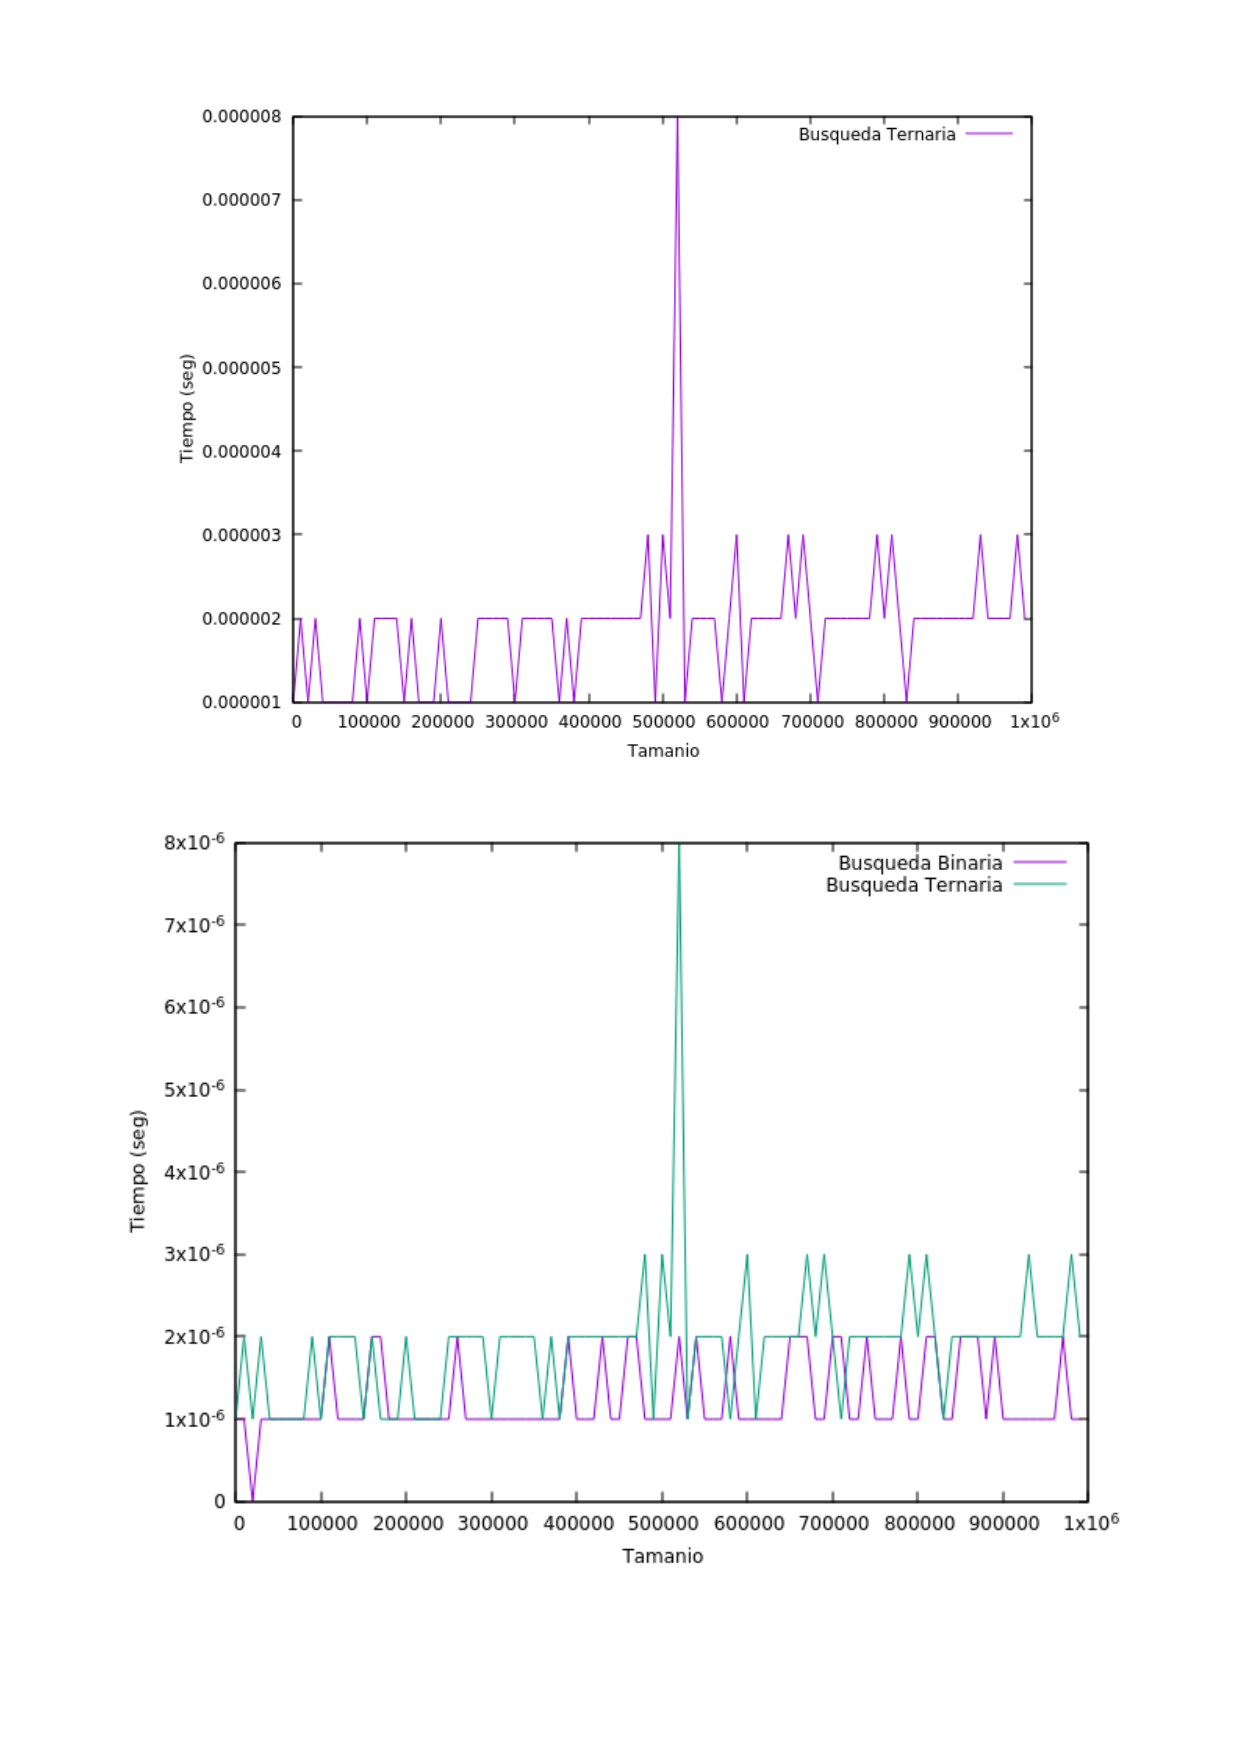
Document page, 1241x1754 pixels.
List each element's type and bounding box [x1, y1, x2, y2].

picture [120, 820, 1121, 1571]
picture [172, 97, 1061, 764]
